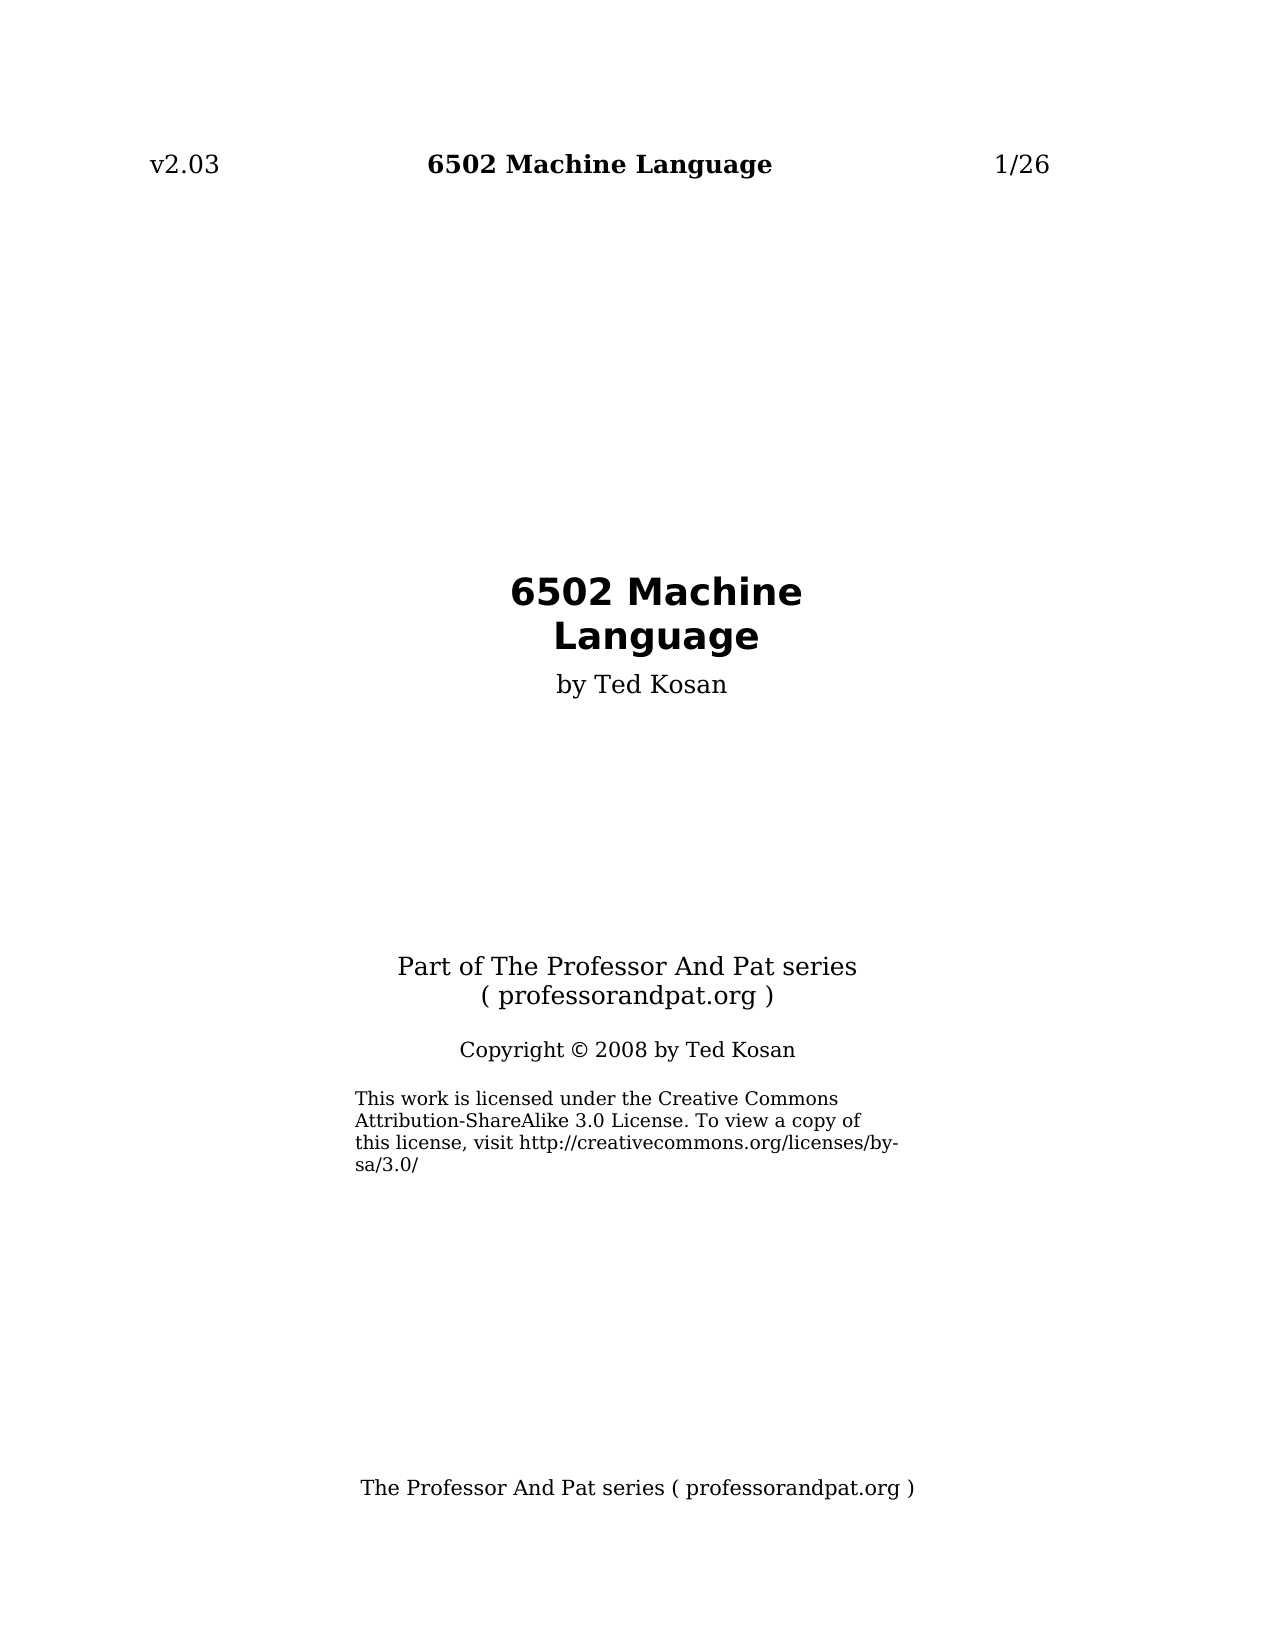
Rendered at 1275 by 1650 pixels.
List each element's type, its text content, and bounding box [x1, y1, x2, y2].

text by Ted Kosan [425, 671, 858, 700]
subtitle 6502 Machine Language [425, 571, 858, 658]
text This work is licensed under the Creative Commons Attribution-ShareAlike 3.0 License. To view a copy of this license, visit http://creativecommons.org/licenses/by-sa/3.0/ [355, 1088, 900, 1176]
text Copyright © 2008 by Ted Kosan [355, 1035, 900, 1063]
text Part of The Professor And Pat series ( professorandpat.org ) [355, 952, 900, 1011]
